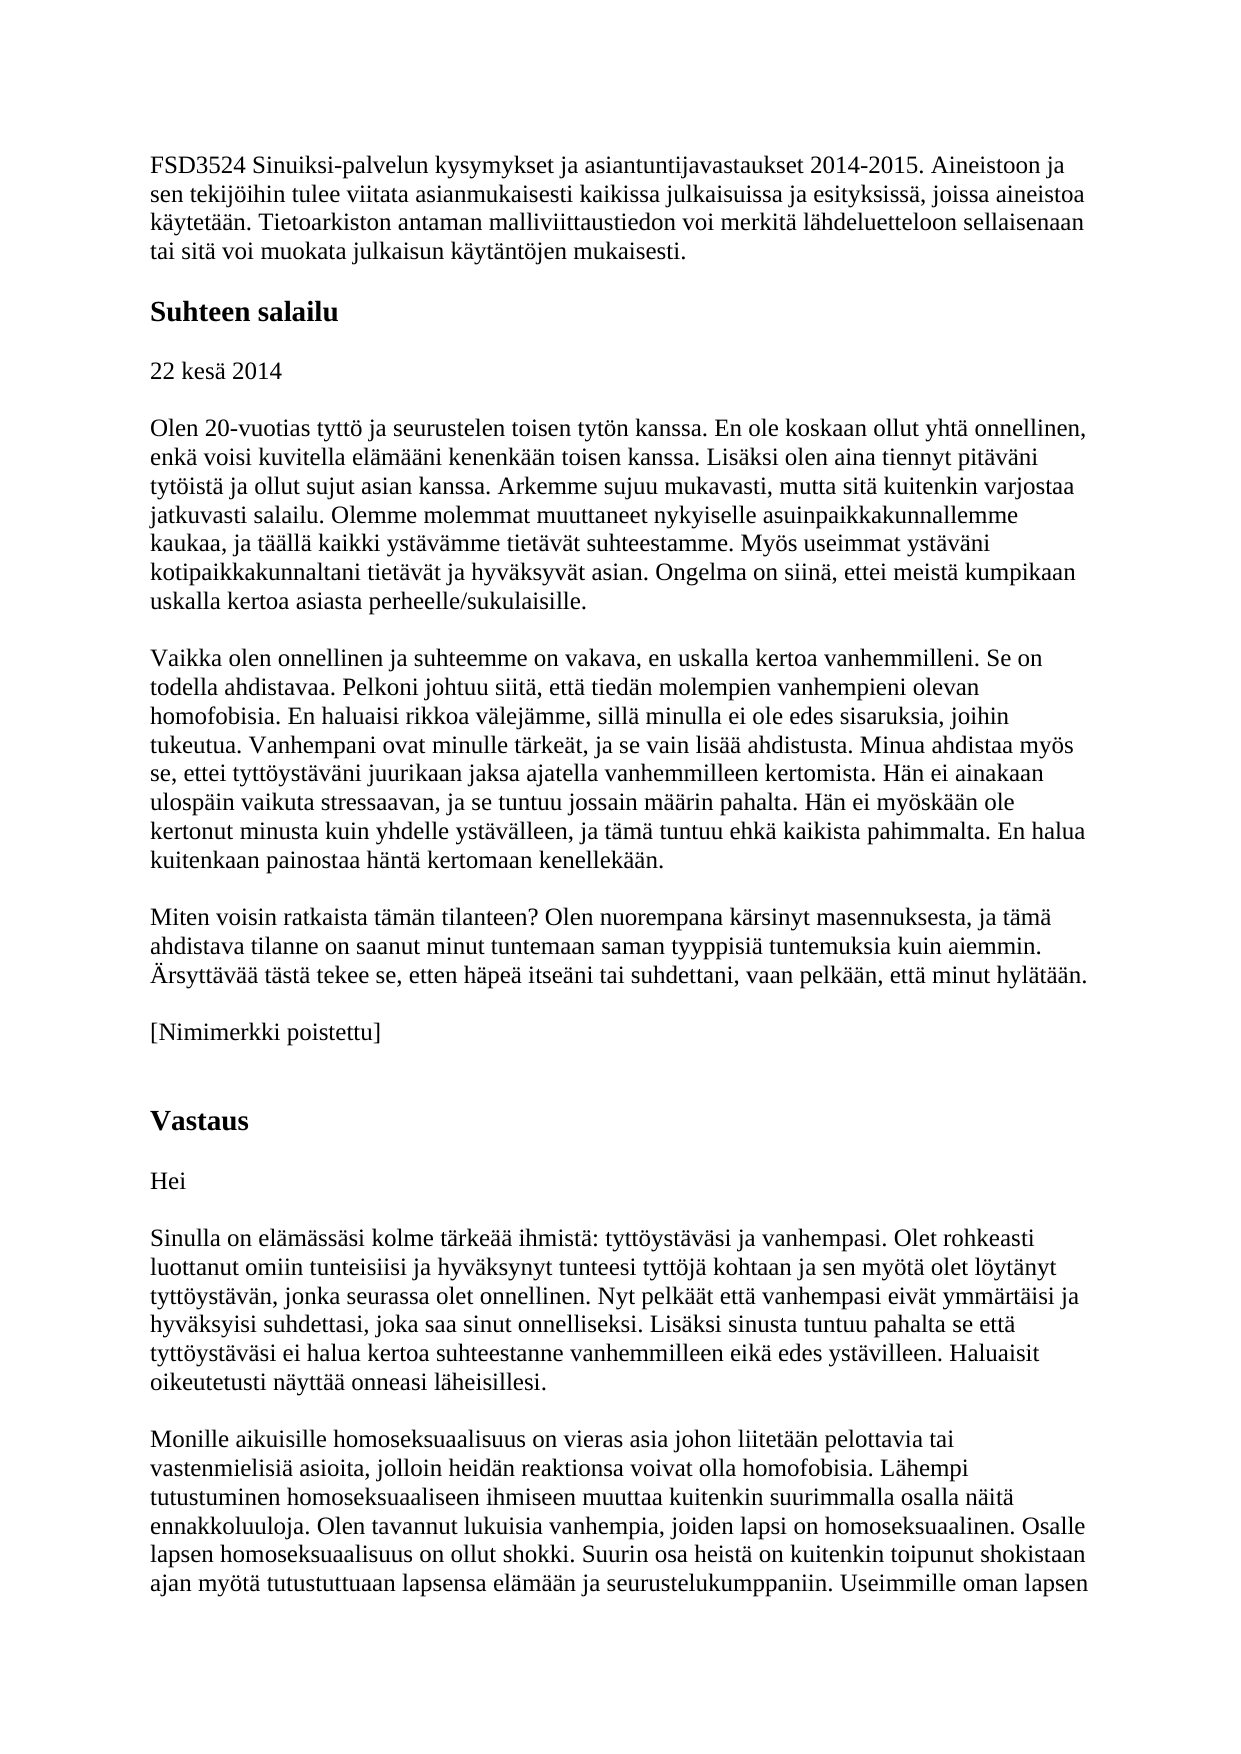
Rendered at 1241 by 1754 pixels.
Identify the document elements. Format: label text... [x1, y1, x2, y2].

text Suhteen salailu [150, 294, 1090, 327]
text [Nimimerkki poistettu] [150, 1017, 1090, 1046]
text Hei Sinulla on elämässäsi kolme tärkeää ihmistä: tyttöystäväsi ja vanhempasi. Olet rohkeasti luottanut omiin tunteisiisi ja hyväksynyt tunteesi tyttöjä kohtaan ja sen myötä olet löytänyt tyttöystävän, jonka seurassa olet onnellinen. Nyt pelkäät että vanhempasi eivät ymmärtäisi ja hyväksyisi suhdettasi, joka saa sinut onnelliseksi. Lisäksi sinusta tuntuu pahalta se että tyttöystäväsi ei halua kertoa suhteestanne vanhemmilleen eikä edes ystävilleen. Haluaisit oikeutetusti näyttää onneasi läheisillesi. Monille aikuisille homoseksuaalisuus on vieras asia johon liitetään pelottavia tai vastenmielisiä asioita, jolloin heidän reaktionsa voivat olla homofobisia. Lähempi tutustuminen homoseksuaaliseen ihmiseen muuttaa kuitenkin suurimmalla osalla näitä ennakkoluuloja. Olen tavannut lukuisia vanhempia, joiden lapsi on homoseksuaalinen. Osalle lapsen homoseksuaalisuus on ollut shokki. Suurin osa heistä on kuitenkin toipunut shokistaan ajan myötä tutustuttuaan lapsensa elämään ja seurustelukumppaniin. Useimmille oman lapsen [150, 1166, 1090, 1597]
text Olen 20-vuotias tyttö ja seurustelen toisen tytön kanssa. En ole koskaan ollut yhtä onnellinen, enkä voisi kuvitella elämääni kenenkään toisen kanssa. Lisäksi olen aina tiennyt pitäväni tytöistä ja ollut sujut asian kanssa. Arkemme sujuu mukavasti, mutta sitä kuitenkin varjostaa jatkuvasti salailu. Olemme molemmat muuttaneet nykyiselle asuinpaikkakunnallemme kaukaa, ja täällä kaikki ystävämme tietävät suhteestamme. Myös useimmat ystäväni kotipaikkakunnaltani tietävät ja hyväksyvät asian. Ongelma on siinä, ettei meistä kumpikaan uskalla kertoa asiasta perheelle/sukulaisille. Vaikka olen onnellinen ja suhteemme on vakava, en uskalla kertoa vanhemmilleni. Se on todella ahdistavaa. Pelkoni johtuu siitä, että tiedän molempien vanhempieni olevan homofobisia. En haluaisi rikkoa välejämme, sillä minulla ei ole edes sisaruksia, joihin tukeutua. Vanhempani ovat minulle tärkeät, ja se vain lisää ahdistusta. Minua ahdistaa myös se, ettei tyttöystäväni juurikaan jaksa ajatella vanhemmilleen kertomista. Hän ei ainakaan ulospäin vaikuta stressaavan, ja se tuntuu jossain määrin pahalta. Hän ei myöskään ole kertonut minusta kuin yhdelle ystävälleen, ja tämä tuntuu ehkä kaikista pahimmalta. En halua kuitenkaan painostaa häntä kertomaan kenellekään. Miten voisin ratkaista tämän tilanteen? Olen nuorempana kärsinyt masennuksesta, ja tämä ahdistava tilanne on saanut minut tuntemaan saman tyyppisiä tuntemuksia kuin aiemmin. Ärsyttävää tästä tekee se, etten häpeä itseäni tai suhdettani, vaan pelkään, että minut hylätään. [150, 413, 1090, 988]
text Vastaus [150, 1103, 1090, 1137]
text 22 kesä 2014 [150, 356, 1090, 385]
text FSD3524 Sinuiksi-palvelun kysymykset ja asiantuntijavastaukset 2014-2015. Aineistoon ja sen tekijöihin tulee viitata asianmukaisesti kaikissa julkaisuissa ja esityksissä, joissa aineistoa käytetään. Tietoarkiston antaman malliviittaustiedon voi merkitä lähdeluetteloon sellaisenaan tai sitä voi muokata julkaisun käytäntöjen mukaisesti. [150, 150, 1090, 265]
